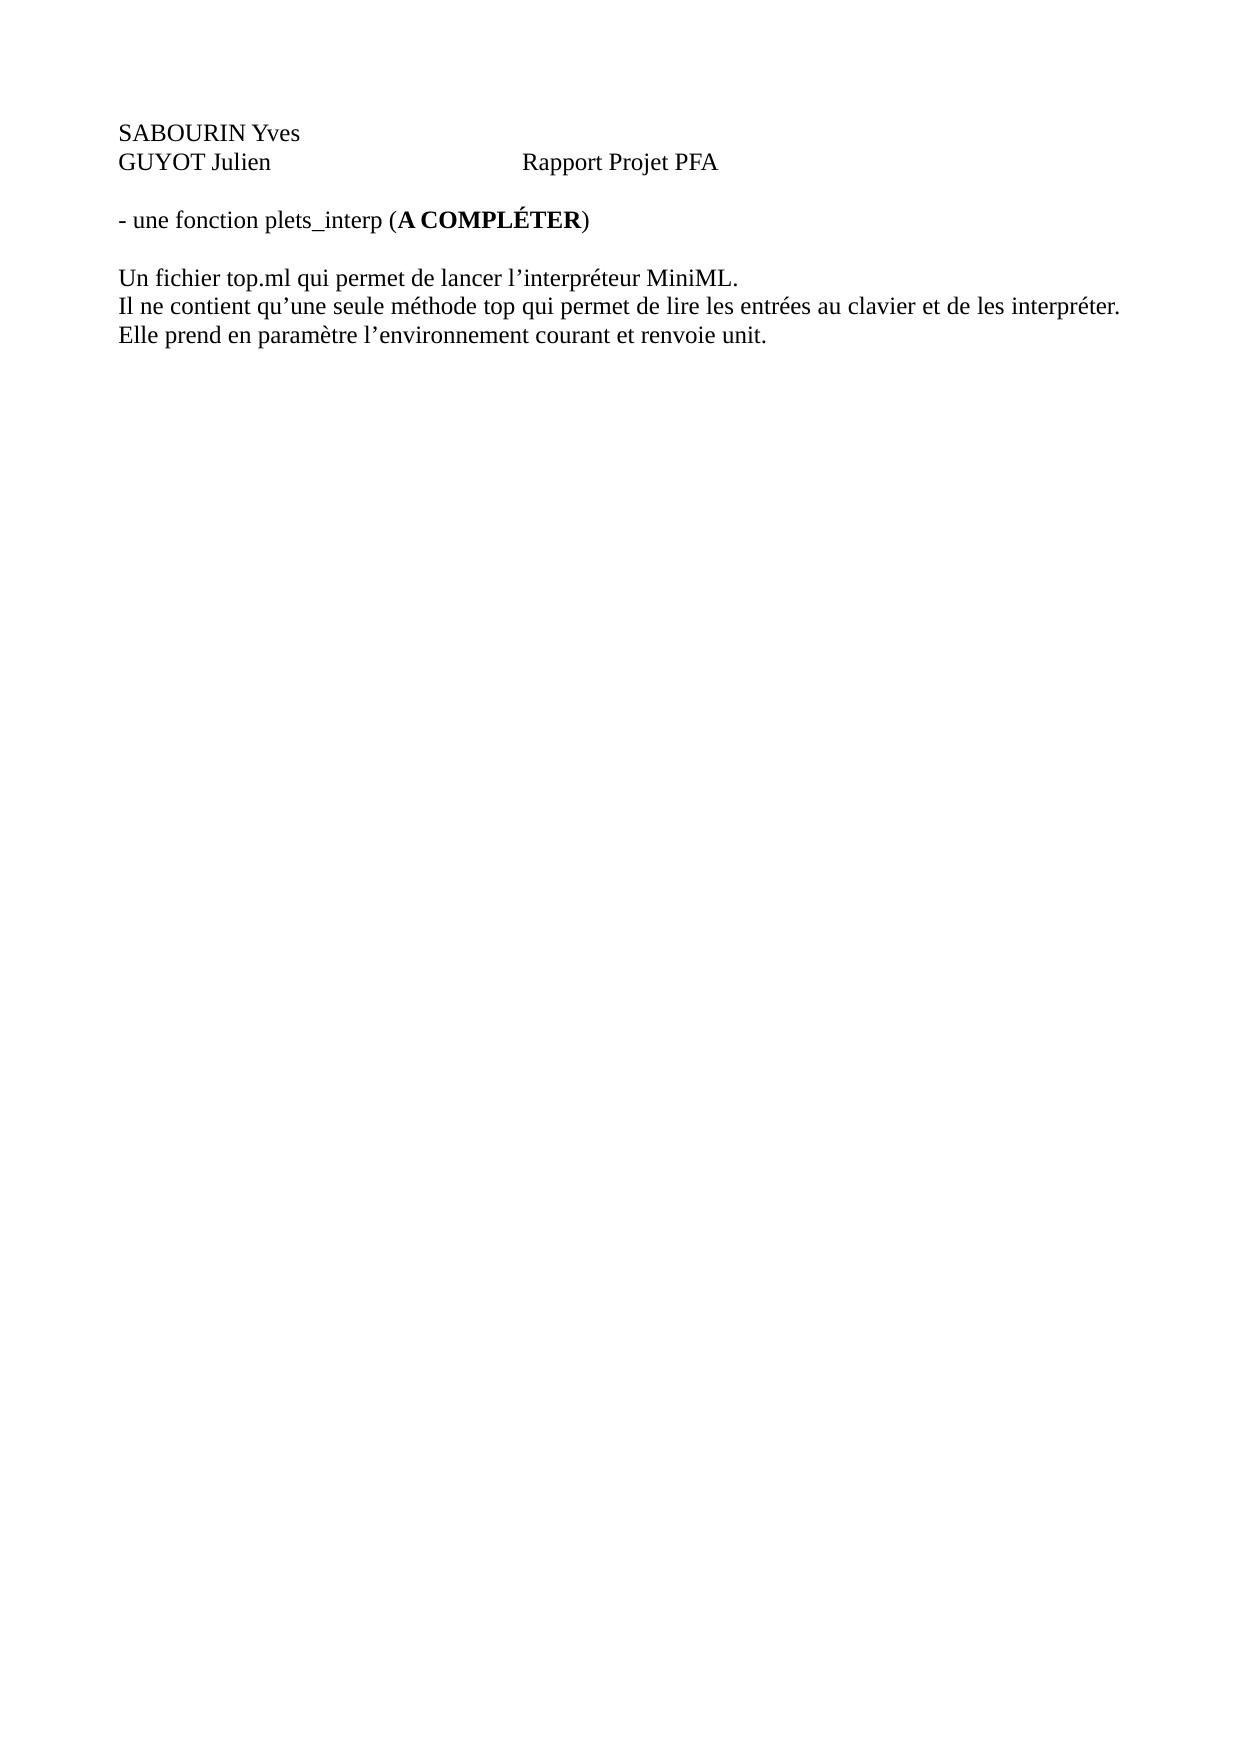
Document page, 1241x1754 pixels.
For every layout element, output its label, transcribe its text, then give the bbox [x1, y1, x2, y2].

text Il ne contient qu’une seule méthode top qui permet de lire les entrées au clavier et de les interpréter. Elle prend en paramètre l’environnement courant et renvoie unit. [118, 291, 1122, 349]
text Un fichier top.ml qui permet de lancer l’interpréteur MiniML. [118, 263, 1122, 291]
text - une fonction plets_interp (A COMPLÉTER) [118, 205, 1122, 234]
